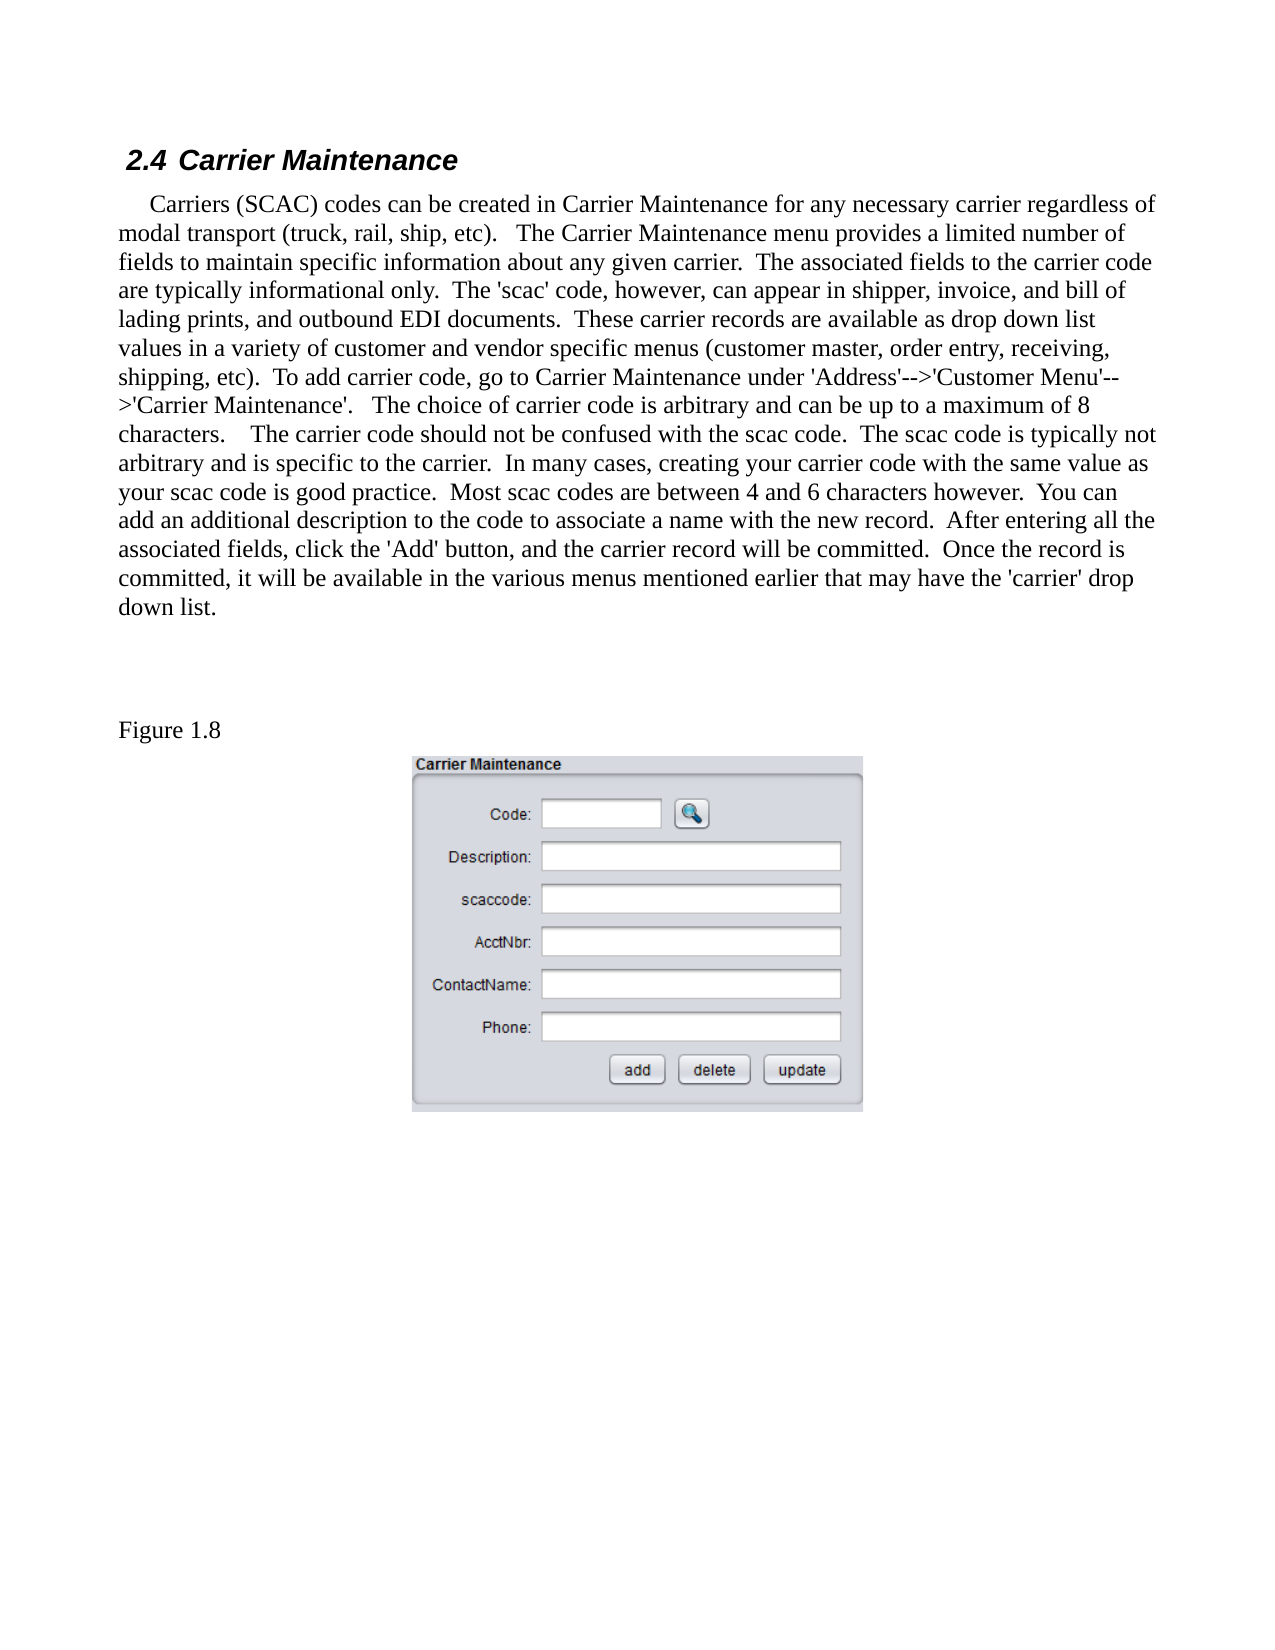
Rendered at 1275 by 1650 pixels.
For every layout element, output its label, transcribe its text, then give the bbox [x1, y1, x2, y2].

text Figure 1.8 [118, 715, 1157, 744]
text Carriers (SCAC) codes can be created in Carrier Maintenance for any necessary carrier regardless of modal transport (truck, rail, ship, etc). The Carrier Maintenance menu provides a limited number of fields to maintain specific information about any given carrier. The associated fields to the carrier code are typically informational only. The 'scac' code, however, can appear in shipper, invoice, and bill of lading prints, and outbound EDI documents. These carrier records are available as drop down list values in a variety of customer and vendor specific menus (customer master, order entry, receiving, shipping, etc). To add carrier code, go to Carrier Maintenance under 'Address'-->'Customer Menu'-->'Carrier Maintenance'. The choice of carrier code is arbitrary and can be up to a maximum of 8 characters. The carrier code should not be confused with the scac code. The scac code is typically not arbitrary and is specific to the carrier. In many cases, creating your carrier code with the same value as your scac code is good practice. Most scac codes are between 4 and 6 characters however. You can add an additional description to the code to associate a name with the new record. After entering all the associated fields, click the 'Add' button, and the carrier record will be committed. Once the record is committed, it will be available in the various menus mentioned earlier that may have the 'carrier' drop down list. [118, 189, 1157, 620]
picture [411, 756, 864, 1112]
subtitle Carrier Maintenance [118, 143, 1157, 177]
